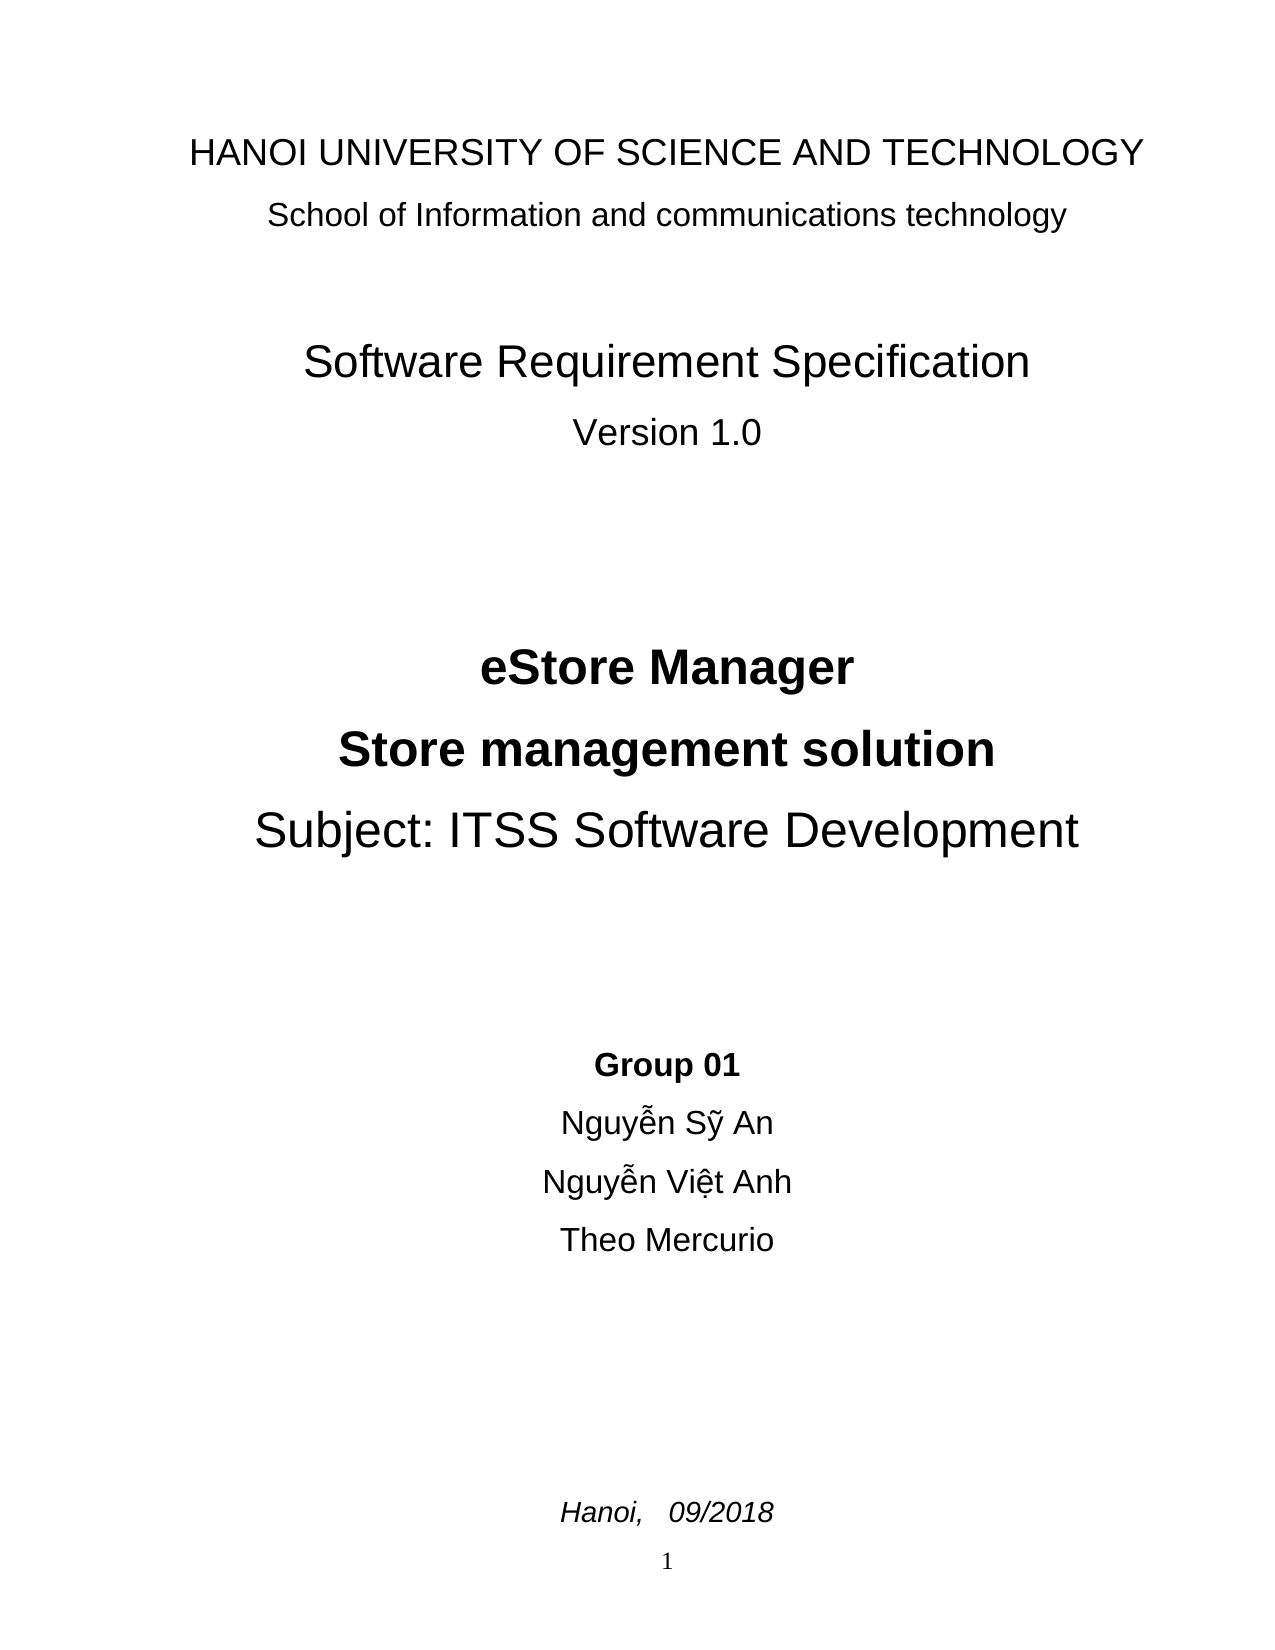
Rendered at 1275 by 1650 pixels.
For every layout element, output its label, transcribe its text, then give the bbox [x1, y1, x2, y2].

text Software Requirement Specification [177, 335, 1157, 387]
text Nguyễn Sỹ An [177, 1103, 1157, 1142]
text eStore Manager [177, 638, 1157, 695]
text Theo Mercurio [177, 1221, 1157, 1259]
text Subject: ITSS Software Development [177, 801, 1157, 858]
text Version 1.0 [177, 411, 1157, 454]
text Group 01 [177, 1045, 1157, 1083]
text HANOI UNIVERSITY OF SCIENCE AND TECHNOLOGY [177, 131, 1157, 174]
text School of Information and communications technology [177, 195, 1157, 233]
text Hanoi, 09/2018 [177, 1495, 1157, 1528]
text Store management solution [177, 719, 1157, 777]
text Nguyễn Việt Anh [177, 1162, 1157, 1200]
